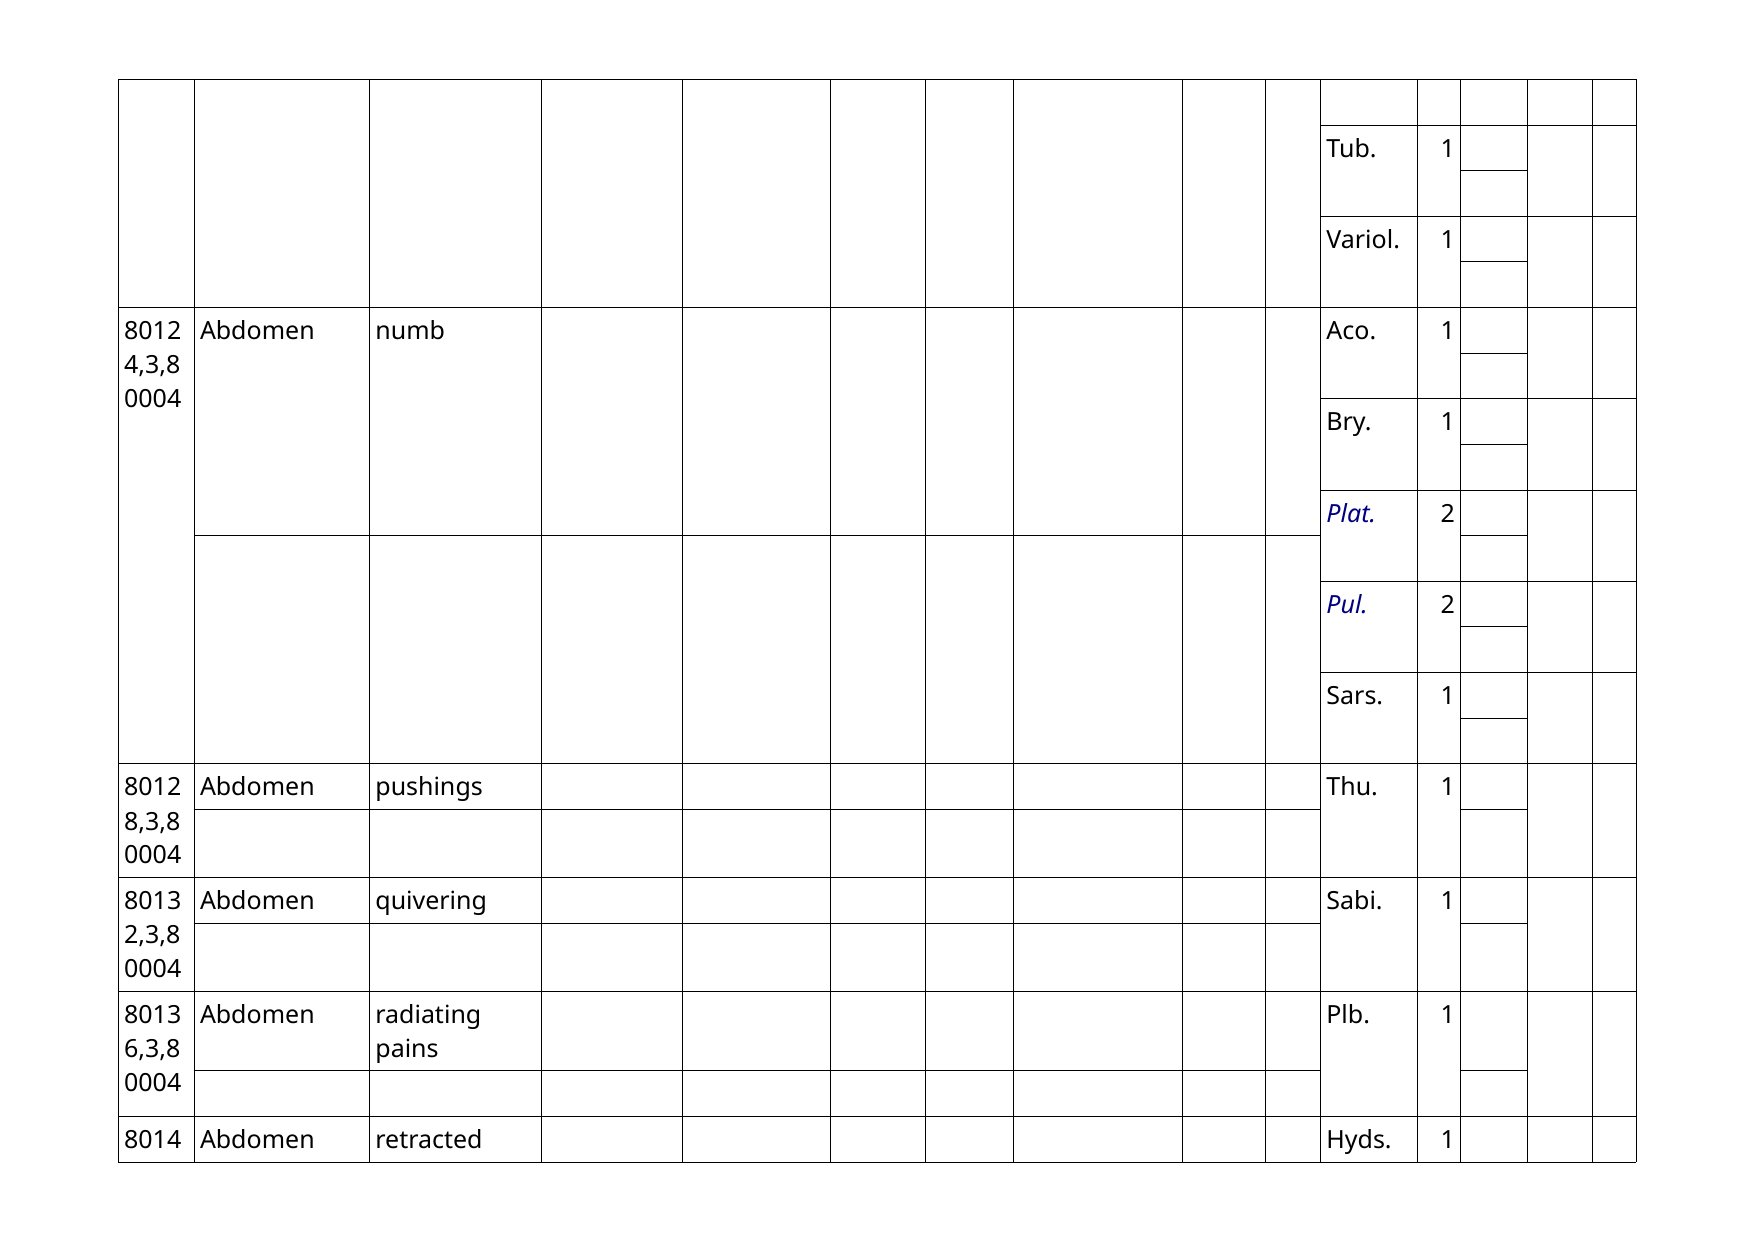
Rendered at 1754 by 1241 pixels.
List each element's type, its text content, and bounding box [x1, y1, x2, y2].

table_cell [1528, 992, 1592, 1116]
table_cell 1 [1418, 764, 1460, 877]
table_cell [926, 1117, 1013, 1162]
table_cell [195, 810, 369, 877]
table_cell 8014 [119, 1117, 194, 1162]
table_cell [195, 1071, 369, 1116]
table_cell [1183, 1117, 1265, 1162]
table_cell [1183, 1071, 1265, 1116]
table_cell [926, 924, 1013, 991]
table_cell [542, 878, 682, 923]
table_cell [1461, 627, 1527, 672]
table_cell [831, 1071, 925, 1116]
table_cell [683, 924, 830, 991]
table_cell 1 [1418, 878, 1460, 991]
table_cell 1 [1418, 308, 1460, 398]
table_cell [1014, 80, 1182, 307]
table_cell 1 [1418, 1117, 1460, 1162]
table_cell numb [370, 308, 541, 535]
table_cell 2 [1418, 491, 1460, 581]
table_cell [831, 1117, 925, 1162]
table_cell [1528, 308, 1592, 398]
table_cell Sabi. [1321, 878, 1417, 991]
table_cell [1461, 673, 1527, 718]
table_cell quivering [370, 878, 541, 923]
table_cell [1593, 308, 1636, 398]
table_cell [542, 308, 682, 535]
table_cell [1461, 399, 1527, 444]
table_cell Abdomen [195, 764, 369, 809]
table_cell Plb. [1321, 992, 1417, 1116]
table_cell [926, 878, 1013, 923]
table_cell [683, 764, 830, 809]
table_cell [119, 80, 194, 307]
table_cell [1461, 878, 1527, 923]
table_cell Hyds. [1321, 1117, 1417, 1162]
table_cell [683, 878, 830, 923]
table_cell [1014, 924, 1182, 991]
table_cell [926, 80, 1013, 307]
table_cell 80132,3,80004 [119, 878, 194, 991]
table_cell [1461, 354, 1527, 398]
table_cell [1266, 878, 1320, 923]
table_cell Abdomen [195, 992, 369, 1070]
table_cell [1593, 673, 1636, 763]
table_cell 80128,3,80004 [119, 764, 194, 877]
table_cell Sars. [1321, 673, 1417, 763]
table_cell [1461, 719, 1527, 763]
table_cell [1461, 126, 1527, 170]
table_cell [1461, 171, 1527, 216]
table_cell [1593, 80, 1636, 124]
table_cell [1266, 992, 1320, 1070]
table_cell [683, 308, 830, 535]
table_cell [1593, 992, 1636, 1116]
table_cell [831, 80, 925, 307]
table_cell pushings [370, 764, 541, 809]
table_cell [1593, 1117, 1636, 1162]
table_cell [1528, 80, 1592, 124]
table_cell [1593, 399, 1636, 489]
table_cell [1014, 536, 1182, 763]
table_cell 1 [1418, 399, 1460, 489]
table_cell [1461, 308, 1527, 353]
table_cell [1014, 878, 1182, 923]
table_cell [1183, 764, 1265, 809]
table_cell [1528, 126, 1592, 216]
table_cell Variol. [1321, 217, 1417, 307]
table_cell [542, 764, 682, 809]
table_cell [1461, 445, 1527, 489]
table_cell [1528, 217, 1592, 307]
table_cell [1461, 262, 1527, 307]
table_cell [926, 308, 1013, 535]
table_cell [831, 878, 925, 923]
table_cell Abdomen [195, 1117, 369, 1162]
table_cell [195, 80, 369, 307]
table_cell [1528, 878, 1592, 991]
table_cell 1 [1418, 673, 1460, 763]
table_cell [1266, 1117, 1320, 1162]
table_cell retracted [370, 1117, 541, 1162]
table_cell [370, 80, 541, 307]
table_cell [1593, 126, 1636, 216]
table_cell [1461, 1071, 1527, 1116]
table_cell [1461, 80, 1527, 124]
table_cell radiating pains [370, 992, 541, 1070]
table_cell [1461, 1117, 1527, 1162]
table_cell [926, 1071, 1013, 1116]
table_cell [1014, 764, 1182, 809]
table_cell [542, 924, 682, 991]
table_cell [1266, 1071, 1320, 1116]
table_cell [542, 810, 682, 877]
table_cell [1461, 491, 1527, 535]
table_cell Pul. [1321, 582, 1417, 672]
table_cell [1461, 217, 1527, 261]
table_cell Bry. [1321, 399, 1417, 489]
table_cell [1593, 764, 1636, 877]
table_cell [1183, 80, 1265, 307]
table_cell [370, 924, 541, 991]
table_cell [1266, 80, 1320, 307]
table_cell [1461, 536, 1527, 581]
table_cell [926, 992, 1013, 1070]
table_cell [831, 992, 925, 1070]
table_cell [926, 536, 1013, 763]
table_cell [683, 992, 830, 1070]
table_cell [1266, 764, 1320, 809]
table_cell [1528, 764, 1592, 877]
table_cell [683, 536, 830, 763]
table_cell [195, 536, 369, 763]
table_cell [1183, 308, 1265, 535]
table_cell [542, 1117, 682, 1162]
table_cell [1266, 924, 1320, 991]
table_cell [1461, 992, 1527, 1070]
table_cell [542, 1071, 682, 1116]
table_cell [831, 308, 925, 535]
table_cell Plat. [1321, 491, 1417, 581]
table_cell [683, 80, 830, 307]
table_cell 1 [1418, 126, 1460, 216]
table_cell [542, 536, 682, 763]
table_cell [1183, 810, 1265, 877]
table_cell Abdomen [195, 878, 369, 923]
table_cell [1266, 810, 1320, 877]
table_cell [1461, 582, 1527, 626]
table_cell [1418, 80, 1460, 124]
table_cell 2 [1418, 582, 1460, 672]
table_cell [1266, 308, 1320, 535]
table_cell [683, 1117, 830, 1162]
table_cell Abdomen [195, 308, 369, 535]
table_cell [1183, 992, 1265, 1070]
table_cell [831, 764, 925, 809]
table_cell [1528, 399, 1592, 489]
table_cell 1 [1418, 217, 1460, 307]
table_cell [1528, 1117, 1592, 1162]
table_cell [1014, 1071, 1182, 1116]
table_cell 1 [1418, 992, 1460, 1116]
table_cell [831, 536, 925, 763]
table_cell [683, 810, 830, 877]
table_cell [542, 992, 682, 1070]
table_cell [831, 924, 925, 991]
table_cell Thu. [1321, 764, 1417, 877]
table_cell [1593, 491, 1636, 581]
table_cell [1014, 1117, 1182, 1162]
table_cell [1528, 582, 1592, 672]
table_cell Tub. [1321, 126, 1417, 216]
table_cell [1183, 924, 1265, 991]
table_cell [1528, 673, 1592, 763]
table_cell [1461, 764, 1527, 809]
table_cell [1014, 810, 1182, 877]
table_cell [1593, 582, 1636, 672]
table_cell [926, 810, 1013, 877]
table_cell [370, 1071, 541, 1116]
table_cell [1321, 80, 1417, 124]
table_cell [683, 1071, 830, 1116]
table_cell [1528, 491, 1592, 581]
table_cell [831, 810, 925, 877]
table_cell [370, 536, 541, 763]
table_cell [1183, 536, 1265, 763]
table_cell [370, 810, 541, 877]
table_cell 80136,3,80004 [119, 992, 194, 1116]
table_cell [1014, 308, 1182, 535]
table_cell [195, 924, 369, 991]
table_cell [1593, 878, 1636, 991]
table_cell [1266, 536, 1320, 763]
table_cell [542, 80, 682, 307]
table_cell 80124,3,80004 [119, 308, 194, 763]
table_cell [1014, 992, 1182, 1070]
table_cell [1461, 924, 1527, 991]
table_cell [926, 764, 1013, 809]
table_cell [1593, 217, 1636, 307]
table_cell [1183, 878, 1265, 923]
table_cell Aco. [1321, 308, 1417, 398]
table_cell [1461, 810, 1527, 877]
